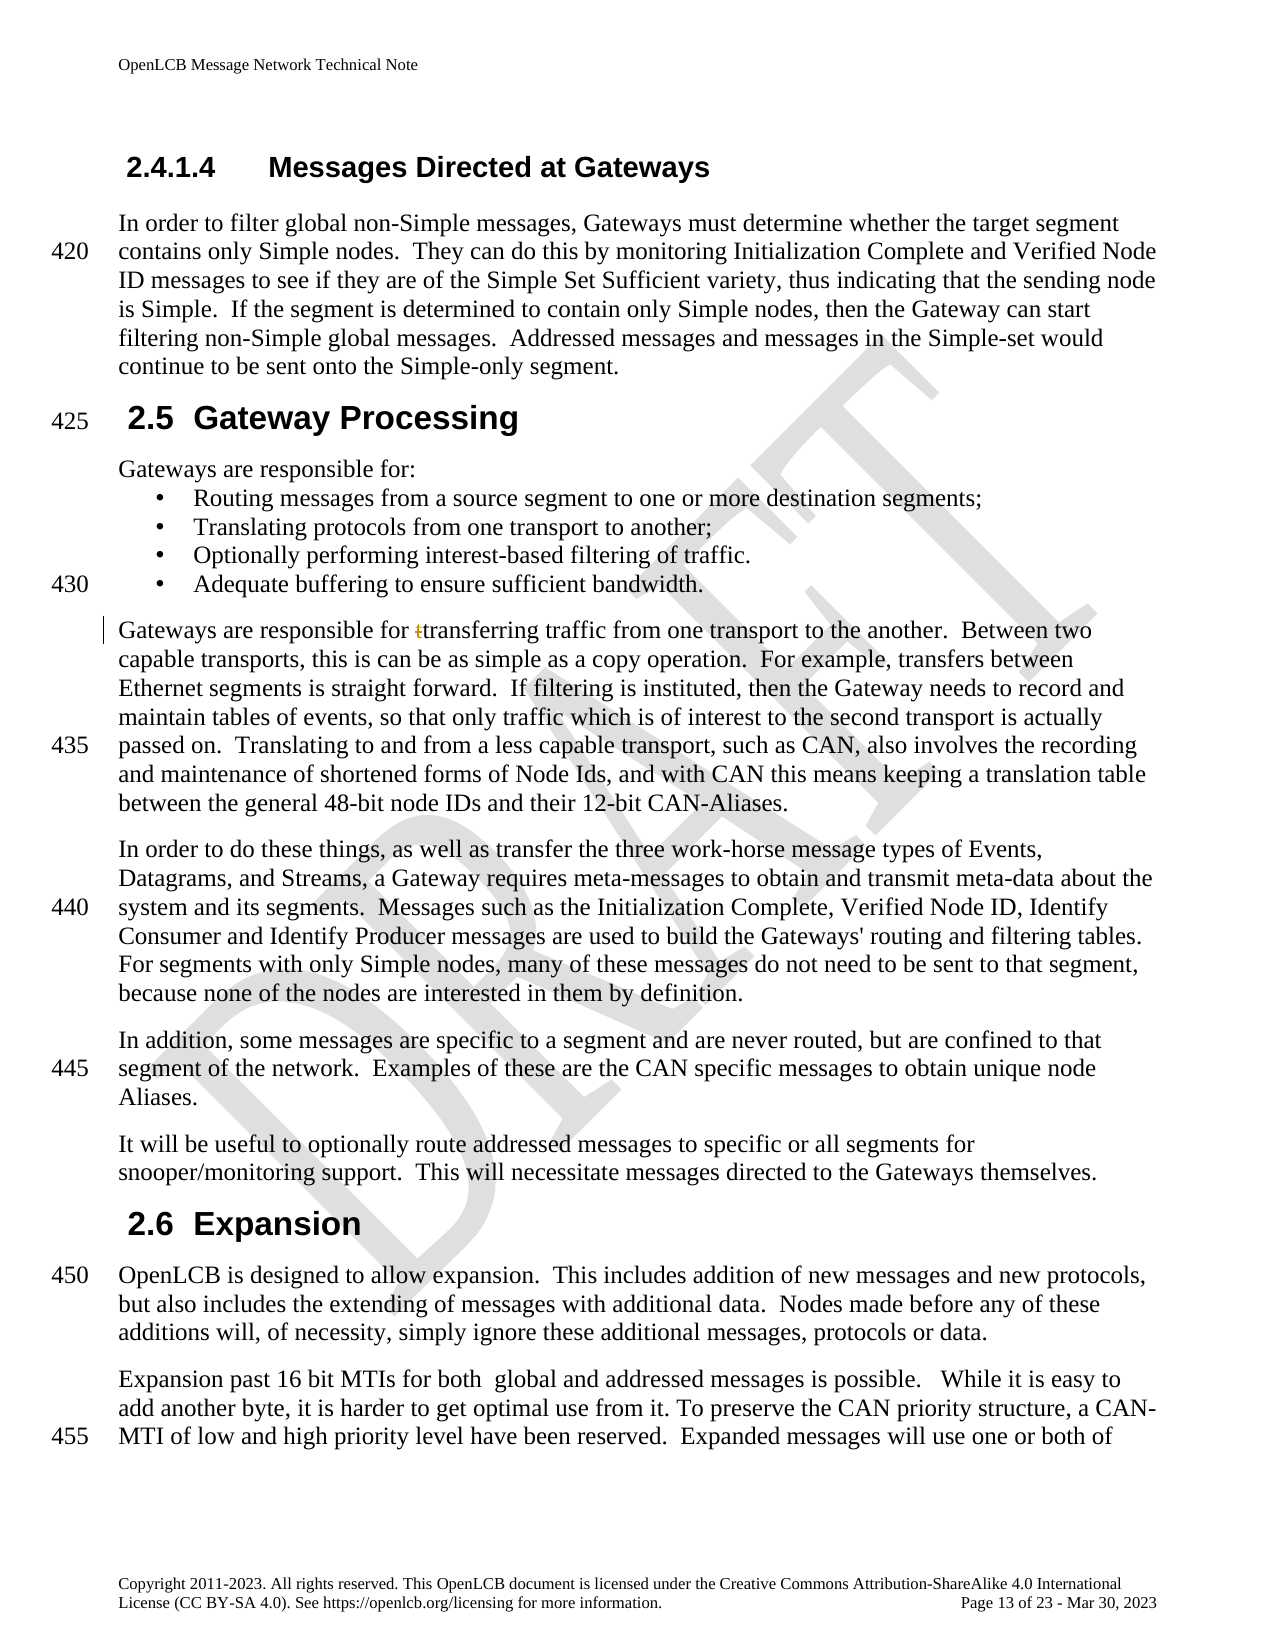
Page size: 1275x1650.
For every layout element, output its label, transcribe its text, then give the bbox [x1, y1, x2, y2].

list Adequate buffering to ensure sufficient bandwidth. [156, 569, 645, 598]
list Translating protocols from one transport to another; [774, 512, 932, 540]
text Gateways are responsible for transferring traffic from one transport to the another. Between two capable transports, this is can be as simple as a copy operation. For example, transfers between Ethernet segments is straight forward. If filtering is instituted, then the Gateway needs to record and maintain tables of events, so that only traffic which is of interest to the second transport is actually passed on. Translating to and from a less capable transport, such as CAN, also involves the recording and maintenance of shortened forms of Node Ids, and with CAN this means keeping a translation table between the general 48-bit node IDs and their 12-bit CAN-Aliases. [808, 616, 1157, 817]
text In addition, some messages are specific to a segment and are never routed, but are confined to that segment of the network. Examples of these are the CAN specific messages to obtain unique node Aliases. [400, 1025, 554, 1111]
text In addition, some messages are specific to a segment and are never routed, but are confined to that segment of the network. Examples of these are the CAN specific messages to obtain unique node Aliases. [514, 1025, 1157, 1111]
text It will be useful to optionally route addressed messages to specific or all segments for snooper/monitoring support. This will necessitate messages directed to the Gateways themselves. [118, 1129, 301, 1186]
text In order to do these things, as well as transfer the three work-horse message types of Events, Datagrams, and Streams, a Gateway requires meta-messages to obtain and transmit meta-data about the system and its segments. Messages such as the Initialization Complete, Verified Node ID, Identify Consumer and Identify Producer messages are used to build the Gateways' routing and filtering tables. For segments with only Simple nodes, many of these messages do not need to be sent to that segment, because none of the nodes are interested in them by definition. [370, 845, 509, 985]
text In order to filter global non-Simple messages, Gateways must determine whether the target segment contains only Simple nodes. They can do this by monitoring Initialization Complete and Verified Node ID messages to see if they are of the Simple Set Sufficient variety, thus indicating that the sending node is Simple. If the segment is determined to contain only Simple nodes, then the Gateway can start filtering non-Simple global messages. Addressed messages and messages in the Simple-set would continue to be sent onto the Simple-only segment. [118, 208, 1157, 380]
subtitle Expansion [364, 1204, 465, 1242]
list Adequate buffering to ensure sufficient bandwidth. [1007, 569, 1157, 598]
text Gateways are responsible for: [118, 454, 766, 483]
text It will be useful to optionally route addressed messages to specific or all segments for snooper/monitoring support. This will necessitate messages directed to the Gateways themselves. [289, 1129, 468, 1186]
text In addition, some messages are specific to a segment and are never routed, but are confined to that segment of the network. Examples of these are the CAN specific messages to obtain unique node Aliases. [118, 1025, 226, 1111]
subtitle Gateway Processing [118, 398, 816, 436]
list Routing messages from a source segment to one or more destination segments; [156, 483, 731, 512]
text In addition, some messages are specific to a segment and are never routed, but are confined to that segment of the network. Examples of these are the CAN specific messages to obtain unique node Aliases. [208, 1025, 433, 1111]
list Translating protocols from one transport to another; [950, 512, 1157, 540]
list Translating protocols from one transport to another; [156, 512, 702, 540]
list Routing messages from a source segment to one or more destination segments; [921, 483, 1157, 512]
list Optionally performing interest-based filtering of traffic. [685, 540, 961, 569]
subtitle Expansion [471, 1204, 1157, 1242]
text [781, 454, 875, 483]
list Routing messages from a source segment to one or more destination segments; [789, 483, 904, 512]
subtitle [844, 398, 1157, 436]
subtitle Messages Directed at Gateways [118, 150, 1157, 183]
list Adequate buffering to ensure sufficient bandwidth. [689, 569, 990, 598]
list Translating protocols from one transport to another; [711, 512, 783, 540]
text Gateways are responsible for transferring traffic from one transport to the another. Between two capable transports, this is can be as simple as a copy operation. For example, transfers between Ethernet segments is straight forward. If filtering is instituted, then the Gateway needs to record and maintain tables of events, so that only traffic which is of interest to the second transport is actually passed on. Translating to and from a less capable transport, such as CAN, also involves the recording and maintenance of shortened forms of Node Ids, and with CAN this means keeping a translation table between the general 48-bit node IDs and their 12-bit CAN-Aliases. [562, 715, 695, 817]
text In order to do these things, as well as transfer the three work-horse message types of Events, Datagrams, and Streams, a Gateway requires meta-messages to obtain and transmit meta-data about the system and its segments. Messages such as the Initialization Complete, Verified Node ID, Identify Consumer and Identify Producer messages are used to build the Gateways' routing and filtering tables. For segments with only Simple nodes, many of these messages do not need to be sent to that segment, because none of the nodes are interested in them by definition. [665, 834, 1157, 1007]
text OpenLCB is designed to allow expansion. This includes addition of new messages and new protocols, but also includes the extending of messages with additional data. Nodes made before any of these additions will, of necessity, simply ignore these additional messages, protocols or data. [118, 1260, 1157, 1346]
text Gateways are responsible for transferring traffic from one transport to the another. Between two capable transports, this is can be as simple as a copy operation. For example, transfers between Ethernet segments is straight forward. If filtering is instituted, then the Gateway needs to record and maintain tables of events, so that only traffic which is of interest to the second transport is actually passed on. Translating to and from a less capable transport, such as CAN, also involves the recording and maintenance of shortened forms of Node Ids, and with CAN this means keeping a translation table between the general 48-bit node IDs and their 12-bit CAN-Aliases. [118, 616, 877, 817]
text In order to do these things, as well as transfer the three work-horse message types of Events, Datagrams, and Streams, a Gateway requires meta-messages to obtain and transmit meta-data about the system and its segments. Messages such as the Initialization Complete, Verified Node ID, Identify Consumer and Identify Producer messages are used to build the Gateways' routing and filtering tables. For segments with only Simple nodes, many of these messages do not need to be sent to that segment, because none of the nodes are interested in them by definition. [118, 834, 450, 1007]
text Expansion past 16 bit MTIs for both global and addressed messages is possible. While it is easy to add another byte, it is harder to get optimal use from it. To preserve the CAN priority structure, a CAN-MTI of low and high priority level have been reserved. Expanded messages will use one or both of [118, 1364, 1157, 1450]
text It will be useful to optionally route addressed messages to specific or all segments for snooper/monitoring support. This will necessitate messages directed to the Gateways themselves. [483, 1129, 1157, 1186]
text [892, 454, 1157, 483]
subtitle Expansion [118, 1204, 357, 1242]
list Optionally performing interest-based filtering of traffic. [978, 540, 1157, 569]
list Optionally performing interest-based filtering of traffic. [156, 540, 674, 569]
text In order to do these things, as well as transfer the three work-horse message types of Events, Datagrams, and Streams, a Gateway requires meta-messages to obtain and transmit meta-data about the system and its segments. Messages such as the Initialization Complete, Verified Node ID, Identify Consumer and Identify Producer messages are used to build the Gateways' routing and filtering tables. For segments with only Simple nodes, many of these messages do not need to be sent to that segment, because none of the nodes are interested in them by definition. [477, 834, 707, 1007]
